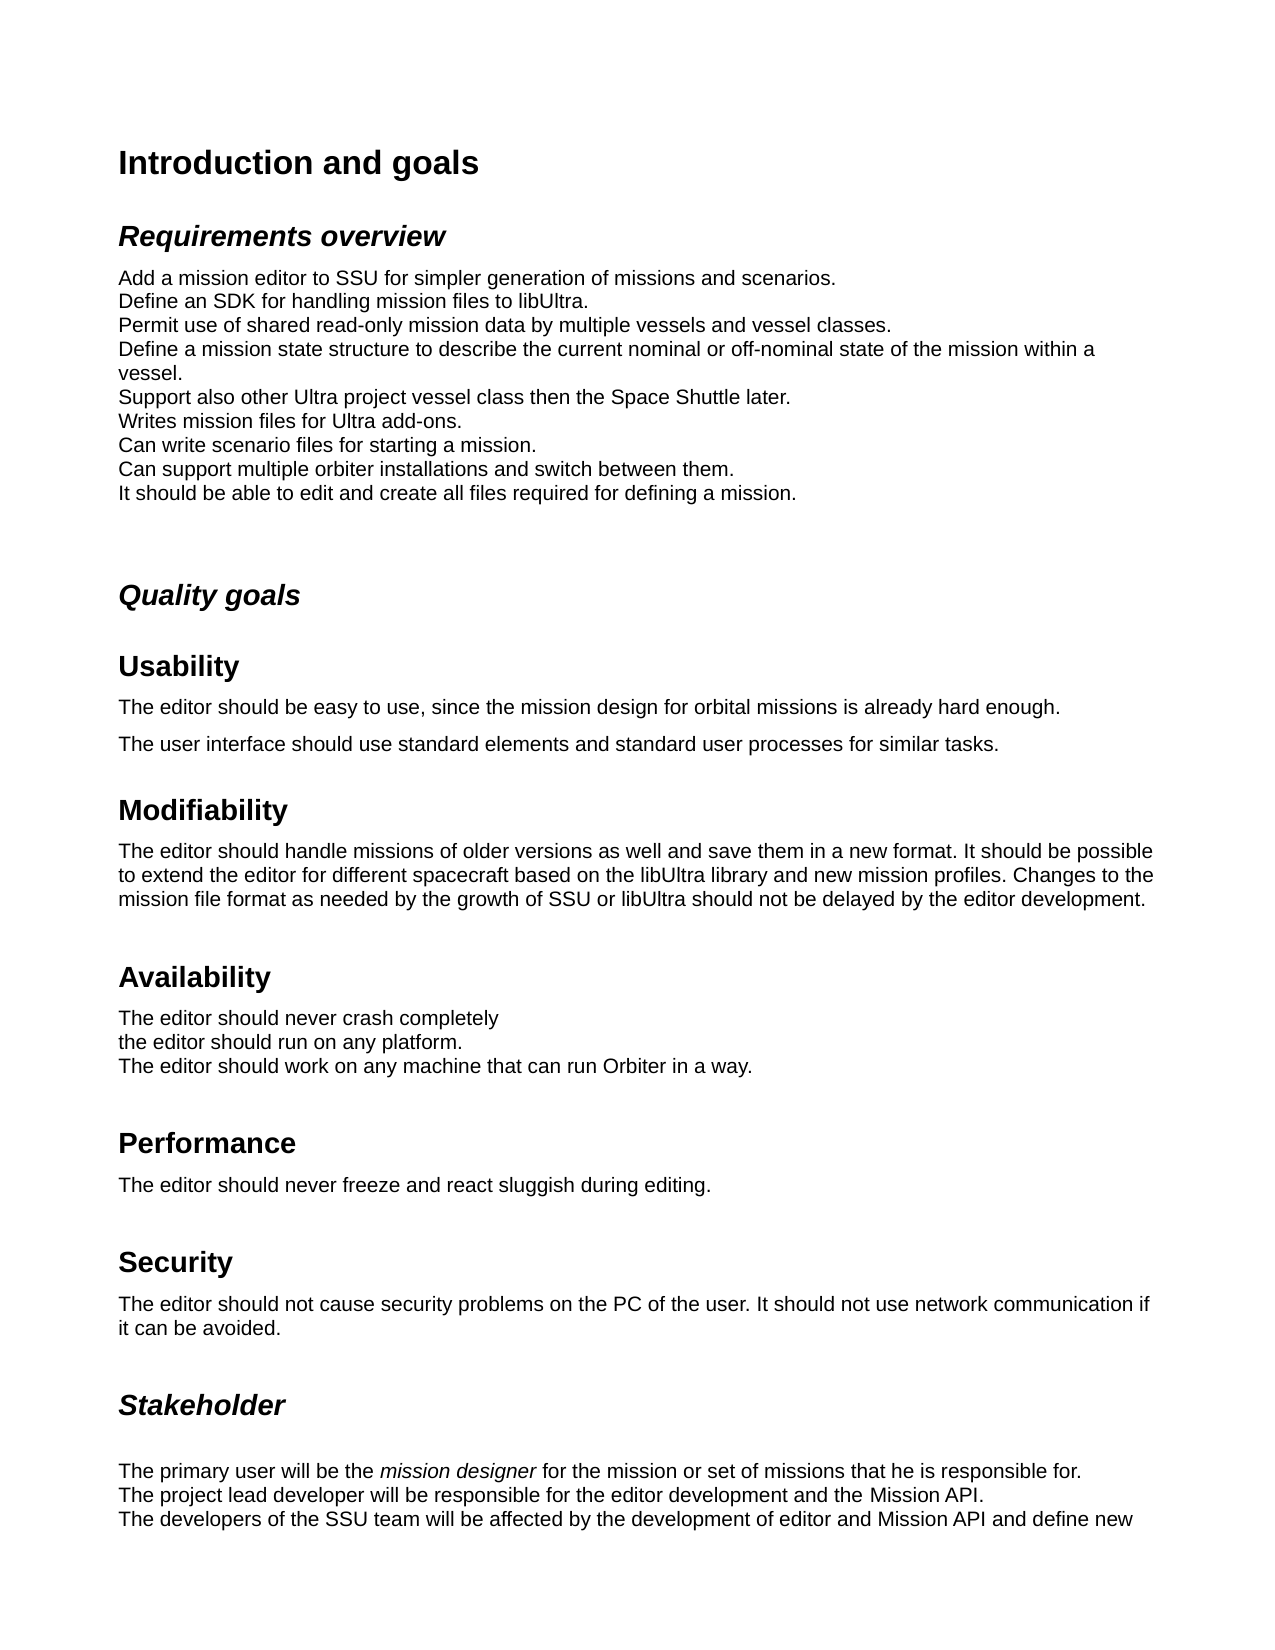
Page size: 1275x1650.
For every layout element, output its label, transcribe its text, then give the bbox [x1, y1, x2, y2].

text The editor should never crash completely [118, 1006, 1157, 1030]
subtitle Performance [118, 1127, 1157, 1160]
text Permit use of shared read-only mission data by multiple vessels and vessel classes. [118, 313, 1157, 337]
text Can support multiple orbiter installations and switch between them. [118, 457, 1157, 481]
text The user interface should use standard elements and standard user processes for similar tasks. [118, 731, 1157, 755]
text The editor should handle missions of older versions as well and save them in a new format. It should be possible to extend the editor for different spacecraft based on the libUltra library and new mission profiles. Changes to the mission file format as needed by the growth of SSU or libUltra should not be delayed by the editor development. [118, 839, 1157, 911]
text Can write scenario files for starting a mission. [118, 433, 1157, 457]
subtitle Security [118, 1246, 1157, 1279]
text The primary user will be the mission designer for the mission or set of missions that he is responsible for. [118, 1458, 1157, 1482]
text Support also other Ultra project vessel class then the Space Shuttle later. [118, 385, 1157, 409]
subtitle Modifiability [118, 793, 1157, 826]
text The editor should work on any machine that can run Orbiter in a way. [118, 1054, 1157, 1078]
subtitle Requirements overview [118, 219, 1157, 253]
text It should be able to edit and create all files required for defining a mission. [118, 481, 1157, 505]
subtitle Quality goals [118, 578, 1157, 611]
text Writes mission files for Ultra add-ons. [118, 409, 1157, 433]
text the editor should run on any platform. [118, 1030, 1157, 1054]
subtitle Usability [118, 649, 1157, 682]
text Add a mission editor to SSU for simpler generation of missions and scenarios. [118, 265, 1157, 289]
text Define an SDK for handling mission files to libUltra. [118, 289, 1157, 313]
text The project lead developer will be responsible for the editor development and the Mission API. [118, 1482, 1157, 1506]
text Define a mission state structure to describe the current nominal or off-nominal state of the mission within a vessel. [118, 337, 1157, 385]
subtitle Stakeholder [118, 1388, 1157, 1422]
text The editor should be easy to use, since the mission design for orbital missions is already hard enough. [118, 695, 1157, 719]
subtitle Introduction and goals [118, 143, 1157, 182]
text The editor should not cause security problems on the PC of the user. It should not use network communication if it can be avoided. [118, 1292, 1157, 1339]
subtitle Availability [118, 960, 1157, 993]
text The developers of the SSU team will be affected by the development of editor and Mission API and define new [118, 1506, 1157, 1530]
text The editor should never freeze and react sluggish during editing. [118, 1173, 1157, 1197]
